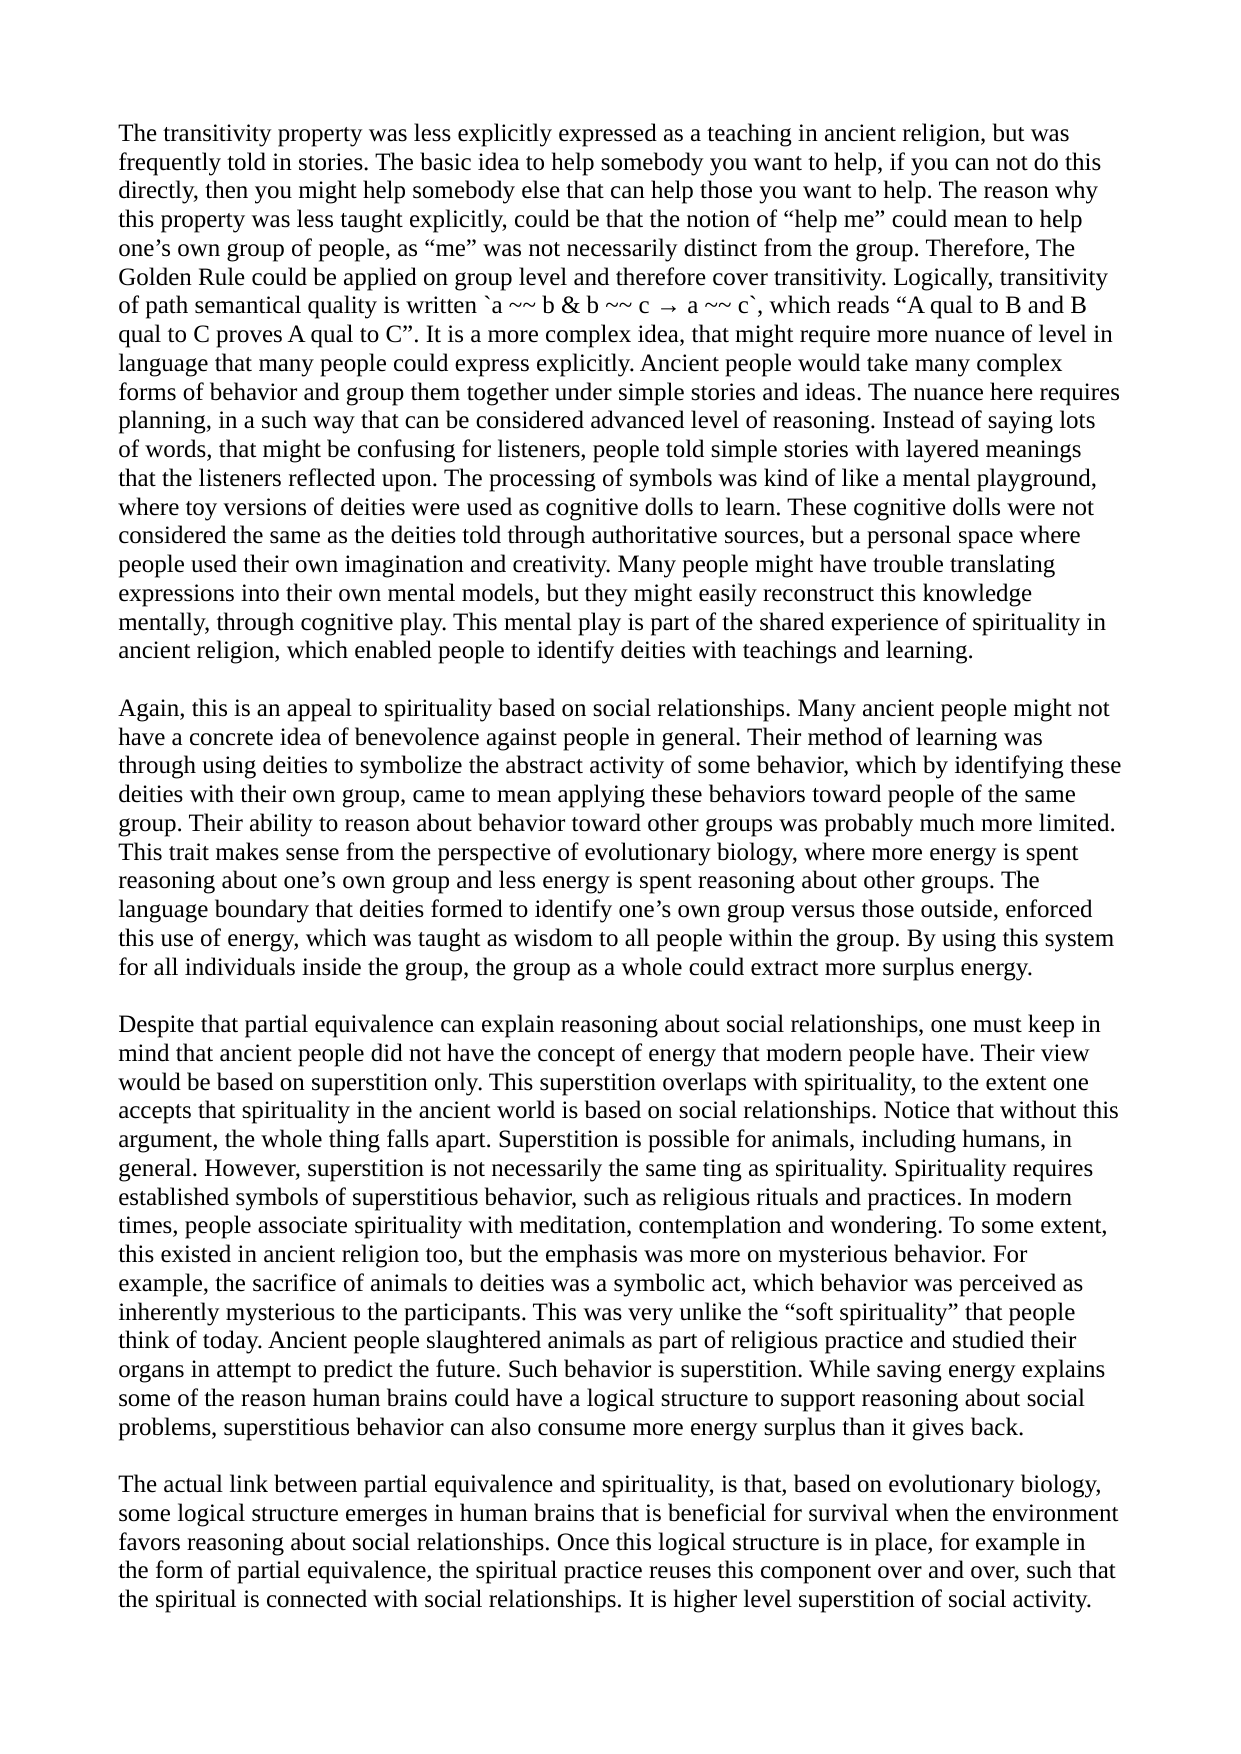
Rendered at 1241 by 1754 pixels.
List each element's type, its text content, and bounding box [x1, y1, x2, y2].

text The actual link between partial equivalence and spirituality, is that, based on evolutionary biology, some logical structure emerges in human brains that is beneficial for survival when the environment favors reasoning about social relationships. Once this logical structure is in place, for example in the form of partial equivalence, the spiritual practice reuses this component over and over, such that the spiritual is connected with social relationships. It is higher level superstition of social activity. [118, 1469, 1122, 1613]
text Again, this is an appeal to spirituality based on social relationships. Many ancient people might not have a concrete idea of benevolence against people in general. Their method of learning was through using deities to symbolize the abstract activity of some behavior, which by identifying these deities with their own group, came to mean applying these behaviors toward people of the same group. Their ability to reason about behavior toward other groups was probably much more limited. This trait makes sense from the perspective of evolutionary biology, where more energy is spent reasoning about one’s own group and less energy is spent reasoning about other groups. The language boundary that deities formed to identify one’s own group versus those outside, enforced this use of energy, which was taught as wisdom to all people within the group. By using this system for all individuals inside the group, the group as a whole could extract more surplus energy. [118, 693, 1122, 981]
text Despite that partial equivalence can explain reasoning about social relationships, one must keep in mind that ancient people did not have the concept of energy that modern people have. Their view would be based on superstition only. This superstition overlaps with spirituality, to the extent one accepts that spirituality in the ancient world is based on social relationships. Notice that without this argument, the whole thing falls apart. Superstition is possible for animals, including humans, in general. However, superstition is not necessarily the same ting as spirituality. Spirituality requires established symbols of superstitious behavior, such as religious rituals and practices. In modern times, people associate spirituality with meditation, contemplation and wondering. To some extent, this existed in ancient religion too, but the emphasis was more on mysterious behavior. For example, the sacrifice of animals to deities was a symbolic act, which behavior was perceived as inherently mysterious to the participants. This was very unlike the “soft spirituality” that people think of today. Ancient people slaughtered animals as part of religious practice and studied their organs in attempt to predict the future. Such behavior is superstition. While saving energy explains some of the reason human brains could have a logical structure to support reasoning about social problems, superstitious behavior can also consume more energy surplus than it gives back. [118, 1009, 1122, 1441]
text The transitivity property was less explicitly expressed as a teaching in ancient religion, but was frequently told in stories. The basic idea to help somebody you want to help, if you can not do this directly, then you might help somebody else that can help those you want to help. The reason why this property was less taught explicitly, could be that the notion of “help me” could mean to help one’s own group of people, as “me” was not necessarily distinct from the group. Therefore, The Golden Rule could be applied on group level and therefore cover transitivity. Logically, transitivity of path semantical quality is written `a ~~ b & b ~~ c → a ~~ c`, which reads “A qual to B and B qual to C proves A qual to C”. It is a more complex idea, that might require more nuance of level in language that many people could express explicitly. Ancient people would take many complex forms of behavior and group them together under simple stories and ideas. The nuance here requires planning, in a such way that can be considered advanced level of reasoning. Instead of saying lots of words, that might be confusing for listeners, people told simple stories with layered meanings that the listeners reflected upon. The processing of symbols was kind of like a mental playground, where toy versions of deities were used as cognitive dolls to learn. These cognitive dolls were not considered the same as the deities told through authoritative sources, but a personal space where people used their own imagination and creativity. Many people might have trouble translating expressions into their own mental models, but they might easily reconstruct this knowledge mentally, through cognitive play. This mental play is part of the shared experience of spirituality in ancient religion, which enabled people to identify deities with teachings and learning. [118, 118, 1122, 664]
